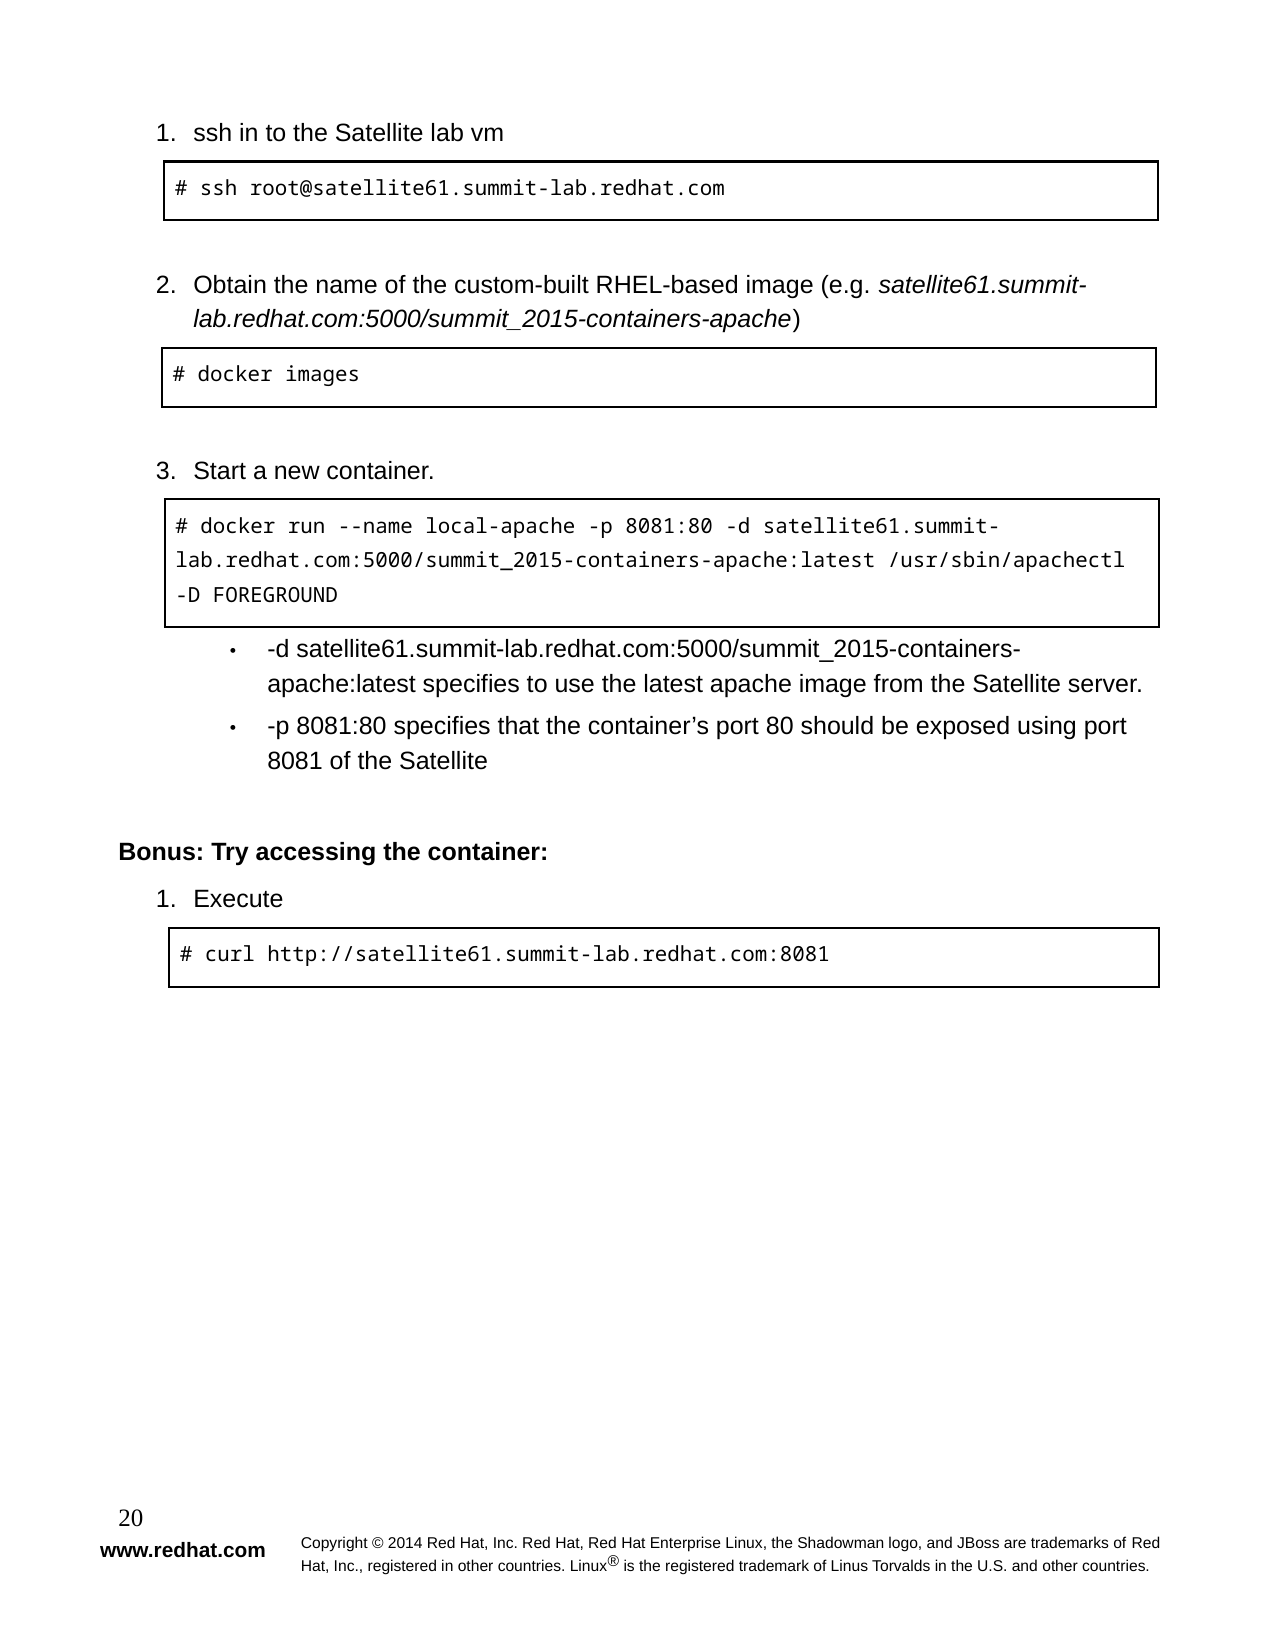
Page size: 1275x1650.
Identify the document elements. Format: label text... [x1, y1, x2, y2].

text Bonus: Try accessing the container: [118, 836, 1157, 865]
table_header # docker run --name local-apache -p 8081:80 -d satellite61.summit-lab.redhat.com:5000/summit_2015-containers-apache:latest /usr/sbin/apachectl -D FOREGROUND [166, 500, 1158, 626]
list Execute [156, 884, 1157, 913]
text www.redhat.com [100, 1537, 276, 1561]
table_header # docker images [163, 349, 1155, 406]
list -d satellite61.summit-lab.redhat.com:5000/summit_2015-containers-apache:latest specifies to use the latest apache image from the Satellite server. [229, 634, 1157, 698]
list Obtain the name of the custom-built RHEL-based image (e.g. satellite61.summit-lab.redhat.com:5000/summit_2015-containers-apache) [156, 270, 1157, 333]
table_header # ssh root@satellite61.summit-lab.redhat.com [165, 163, 1157, 219]
table_header # curl http://satellite61.summit-lab.redhat.com:8081 [170, 929, 1158, 986]
text Copyright © 2014 Red Hat, Inc. Red Hat, Red Hat Enterprise Linux, the Shadowman logo, and JBoss are trademarks of Red Hat, Inc., registered in other countries. Linux® is the registered trademark of Linus Torvalds in the U.S. and other countries. [301, 1534, 1184, 1575]
list -p 8081:80 specifies that the container’s port 80 should be exposed using port 8081 of the Satellite [229, 711, 1157, 775]
list Start a new container. [156, 456, 1157, 485]
list ssh in to the Satellite lab vm [156, 118, 1157, 147]
